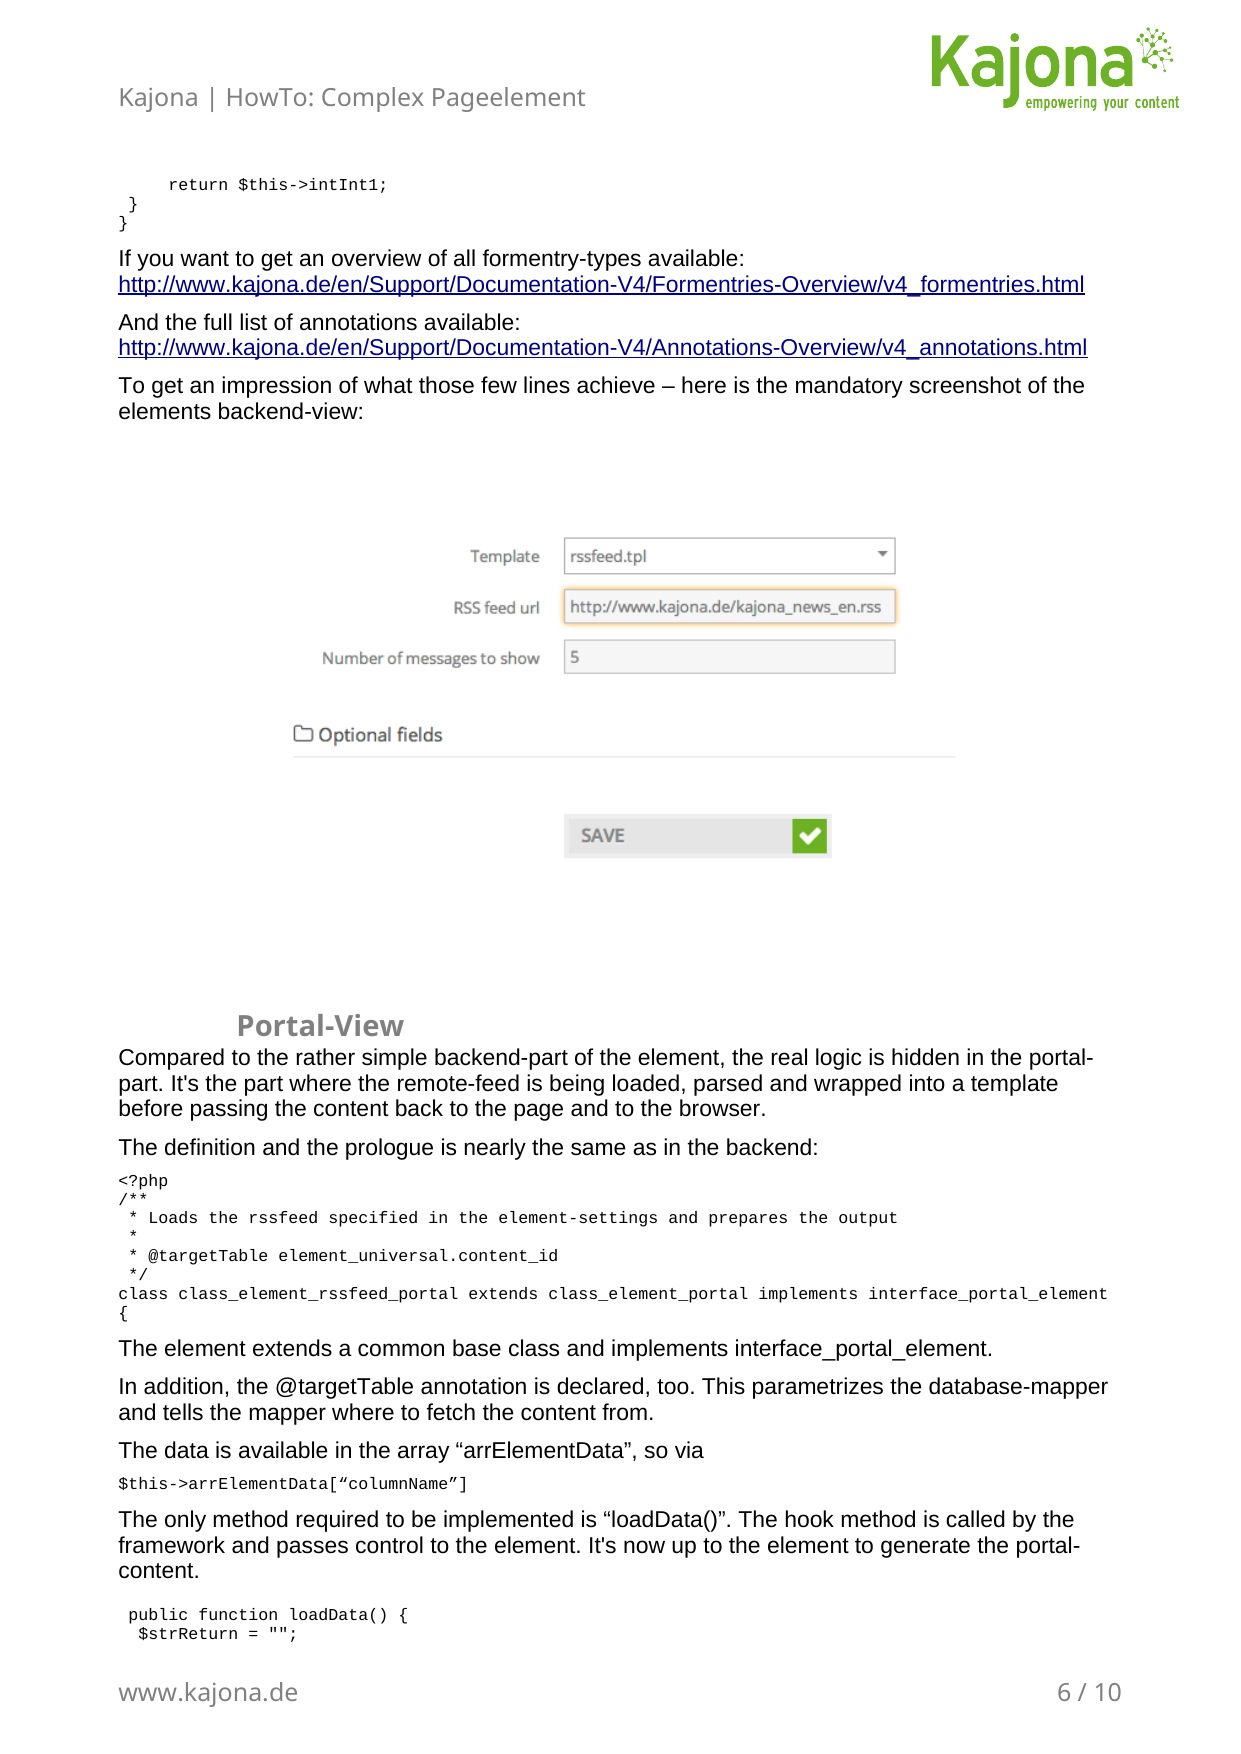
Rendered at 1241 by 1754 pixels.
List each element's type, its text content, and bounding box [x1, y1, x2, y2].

text In addition, the @targetTable annotation is declared, too. This parametrizes the database-mapper and tells the mapper where to fetch the content from. [118, 1374, 1122, 1425]
text If you want to get an overview of all formentry-types available: http://www.kajona.de/en/Support/Documentation-V4/Formentries-Overview/v4_formentries.html [118, 246, 1122, 297]
text The element extends a common base class and implements interface_portal_element. [118, 1336, 1122, 1361]
picture [284, 513, 956, 894]
text To get an impression of what those few lines achieve – here is the mandatory screenshot of the elements backend-view: [118, 373, 1122, 424]
subtitle Portal-View [118, 1005, 1122, 1045]
text return $this->intInt1; } } [118, 177, 1122, 233]
text The data is available in the array “arrElementData”, so via [118, 1437, 1122, 1463]
text The definition and the prologue is nearly the same as in the backend: [118, 1134, 1122, 1160]
text Compared to the rather simple backend-part of the element, the real logic is hidden in the portal-part. It's the part where the remote-feed is being loaded, parsed and wrapped into a template before passing the content back to the page and to the browser. [118, 1045, 1122, 1122]
text And the full list of annotations available: http://www.kajona.de/en/Support/Documentation-V4/Annotations-Overview/v4_annotations.html [118, 309, 1122, 361]
text <?php /** * Loads the rssfeed specified in the element-settings and prepares the output * * @targetTable element_universal.content_id */ class class_element_rssfeed_portal extends class_element_portal implements interface_portal_element { [118, 1172, 1122, 1323]
text The only method required to be implemented is “loadData()”. The hook method is called by the framework and passes control to the element. It's now up to the element to generate the portal-content. public function loadData() { $strReturn = ""; [118, 1507, 1122, 1644]
text $this->arrElementData[“columnName”] [118, 1476, 1122, 1494]
